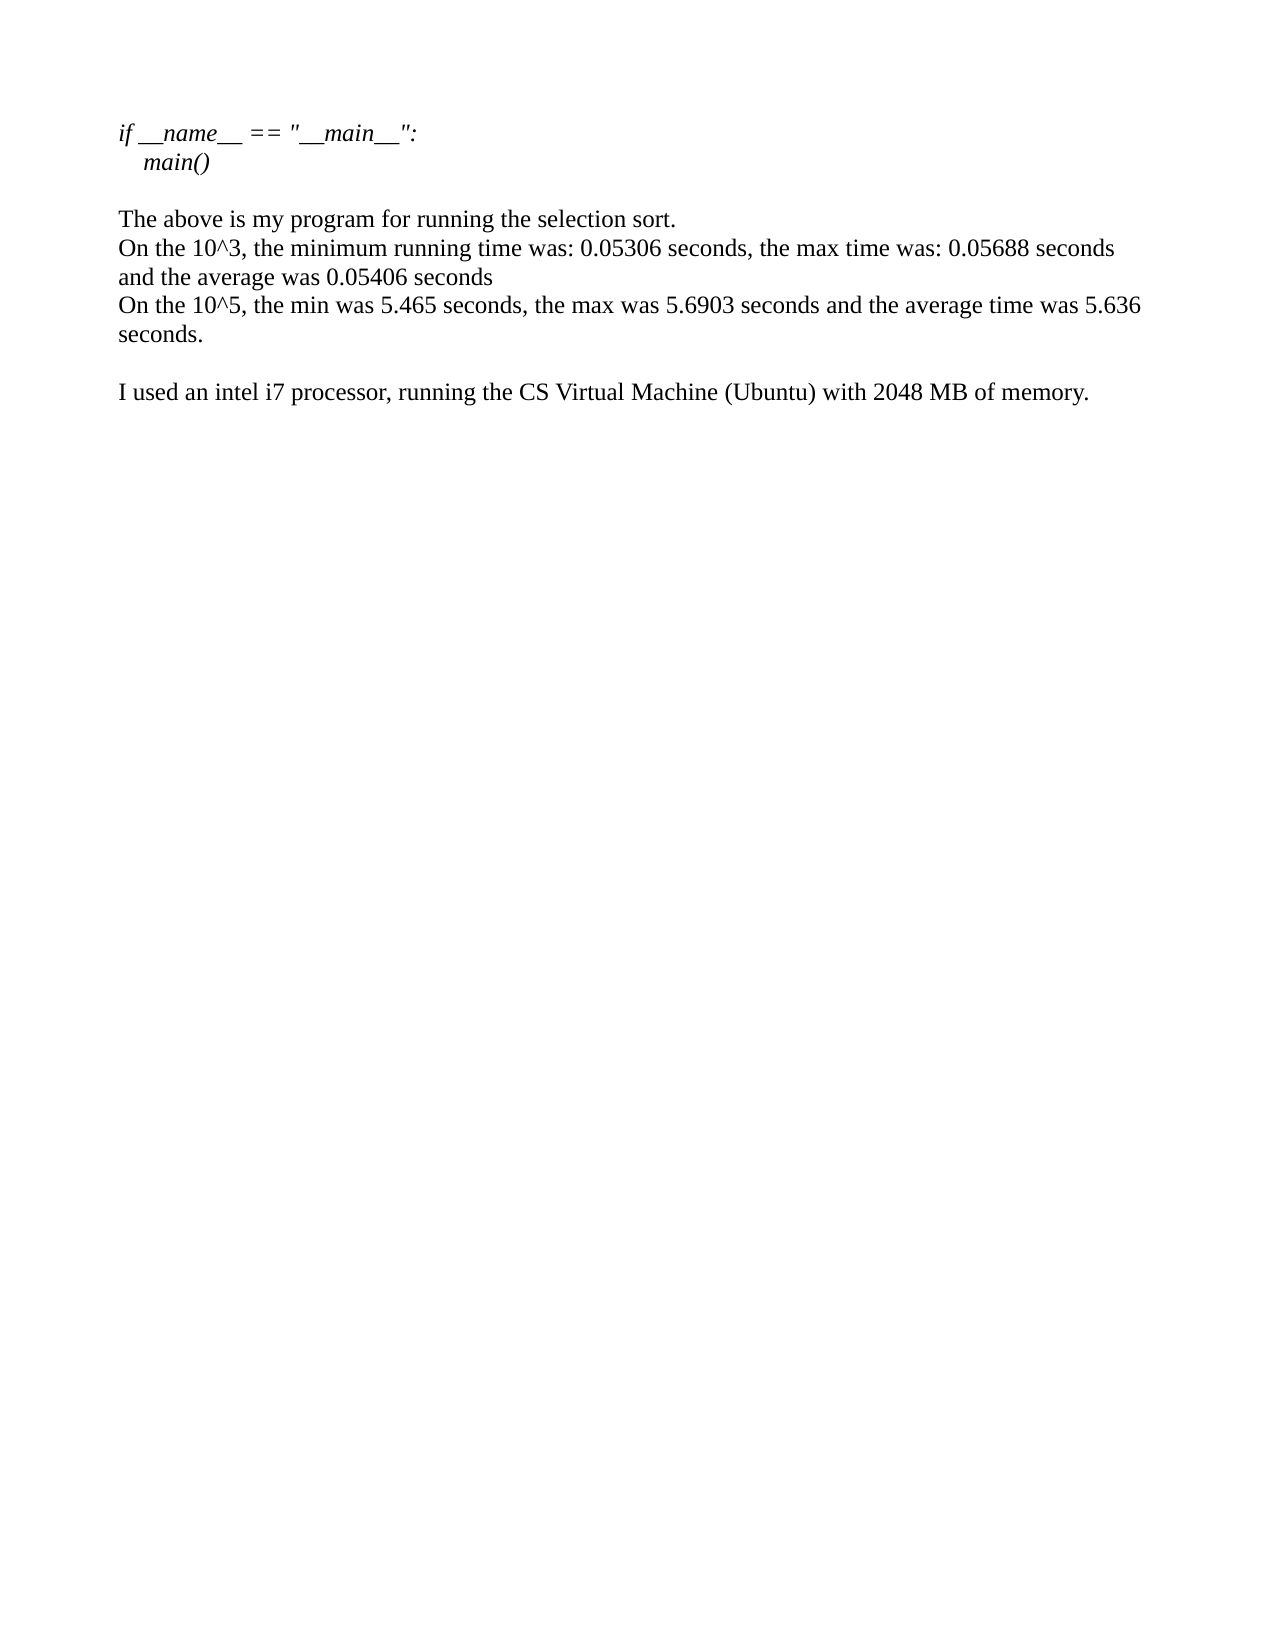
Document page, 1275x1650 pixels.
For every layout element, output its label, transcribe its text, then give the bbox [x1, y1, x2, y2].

text if __name__ == "__main__": [118, 118, 1157, 147]
text main() [118, 147, 1157, 176]
text I used an intel i7 processor, running the CS Virtual Machine (Ubuntu) with 2048 MB of memory. [118, 377, 1157, 406]
text The above is my program for running the selection sort. [118, 204, 1157, 233]
text On the 10^5, the min was 5.465 seconds, the max was 5.6903 seconds and the average time was 5.636 seconds. [118, 291, 1157, 348]
text On the 10^3, the minimum running time was: 0.05306 seconds, the max time was: 0.05688 seconds and the average was 0.05406 seconds [118, 233, 1157, 291]
